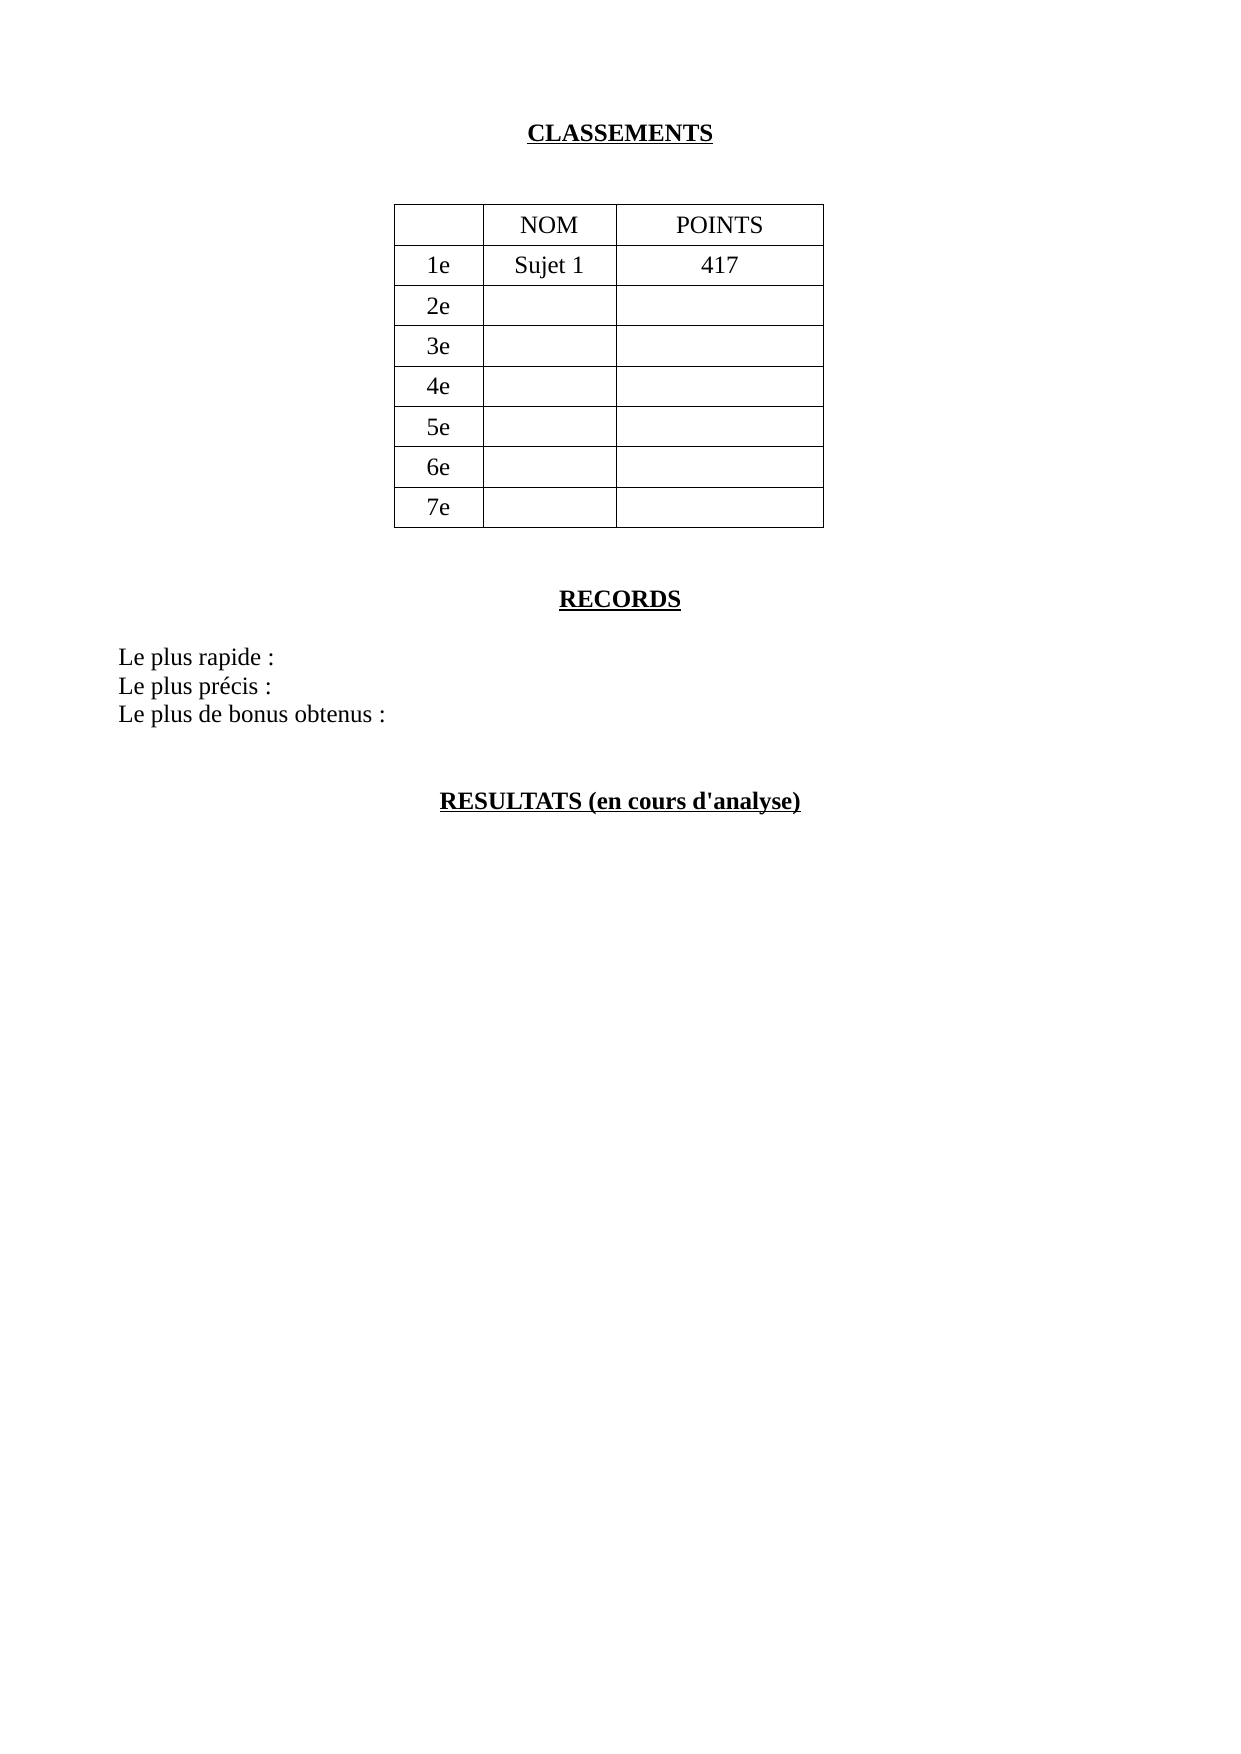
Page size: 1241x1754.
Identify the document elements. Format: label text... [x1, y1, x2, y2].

table_cell [617, 447, 823, 487]
text RECORDS [118, 584, 1122, 613]
table_cell 4e [395, 367, 483, 406]
table_cell [617, 286, 823, 325]
table_cell [617, 488, 823, 527]
table_cell [617, 367, 823, 406]
table_cell 2e [395, 286, 483, 325]
text Le plus rapide : [118, 642, 1122, 671]
table_cell [484, 488, 616, 527]
table_header NOM [484, 205, 616, 245]
table_cell Sujet 1 [484, 246, 616, 285]
table_cell 5e [395, 407, 483, 446]
table_cell [484, 326, 616, 366]
table_cell 6e [395, 447, 483, 487]
table_header POINTS [617, 205, 823, 245]
table_cell [484, 407, 616, 446]
table_cell [484, 447, 616, 487]
table_cell 7e [395, 488, 483, 527]
table_cell 417 [617, 246, 823, 285]
table_cell [484, 367, 616, 406]
table_cell 1e [395, 246, 483, 285]
text RESULTATS (en cours d'analyse) [118, 786, 1122, 814]
table_cell 3e [395, 326, 483, 366]
text CLASSEMENTS [118, 118, 1122, 147]
table_cell [617, 407, 823, 446]
text Le plus de bonus obtenus : [118, 699, 1122, 728]
table_cell [617, 326, 823, 366]
table_header [395, 205, 483, 245]
text Le plus précis : [118, 671, 1122, 699]
table_cell [484, 286, 616, 325]
